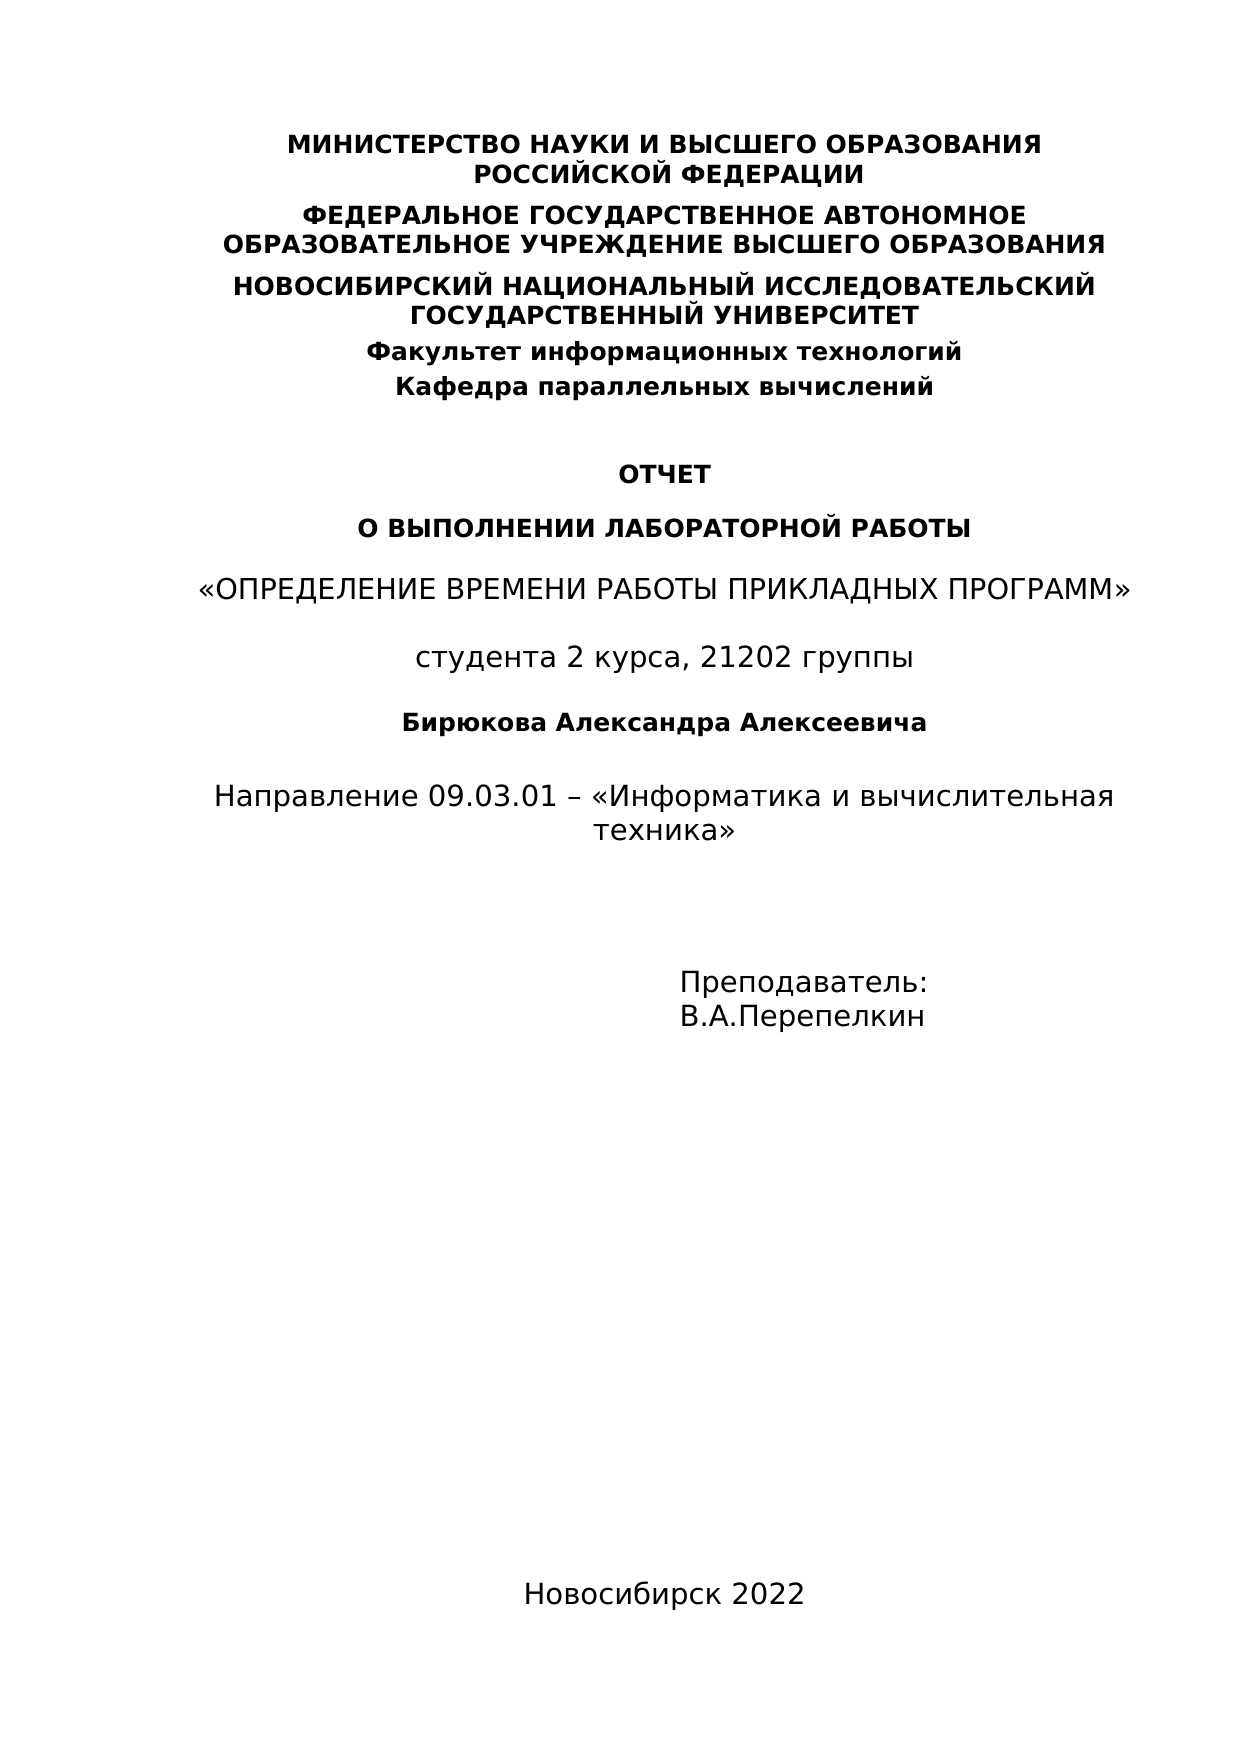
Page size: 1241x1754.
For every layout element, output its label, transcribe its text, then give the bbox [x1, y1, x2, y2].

text Преподаватель: [620, 966, 1152, 1000]
subtitle МИНИСТЕРСТВО НАУКИ И ВЫСШЕГО ОБРАЗОВАНИЯ РОССИЙСКОЙ ФЕДЕРАЦИИ [177, 131, 1152, 189]
text Новосибирск 2022 [177, 1577, 1152, 1611]
subtitle Факультет информационных технологий [177, 337, 1152, 366]
subtitle ФЕДЕРАЛЬНОЕ ГОСУДАРСТВЕННОЕ АВТОНОМНОЕ ОБРАЗОВАТЕЛЬНОЕ УЧРЕЖДЕНИЕ ВЫСШЕГО ОБРАЗОВАНИЯ [177, 201, 1152, 260]
text Бирюкова Александра Алексеевича [177, 708, 1152, 737]
subtitle ОТЧЕТ [177, 460, 1152, 489]
text В.А.Перепелкин [620, 1000, 1152, 1034]
text «ОПРЕДЕЛЕНИЕ ВРЕМЕНИ РАБОТЫ ПРИКЛАДНЫХ ПРОГРАММ» [177, 572, 1152, 606]
subtitle НОВОСИБИРСКИЙ НАЦИОНАЛЬНЫЙ ИССЛЕДОВАТЕЛЬСКИЙ ГОСУДАРСТВЕННЫЙ УНИВЕРСИТЕТ [177, 272, 1152, 331]
text Кафедра параллельных вычислений [177, 372, 1152, 401]
subtitle О ВЫПОЛНЕНИИ ЛАБОРАТОРНОЙ РАБОТЫ [177, 514, 1152, 543]
text Направление 09.03.01 – «Информатика и вычислительная техника» [177, 779, 1152, 847]
text студента 2 курса, 21202 группы [177, 640, 1152, 674]
